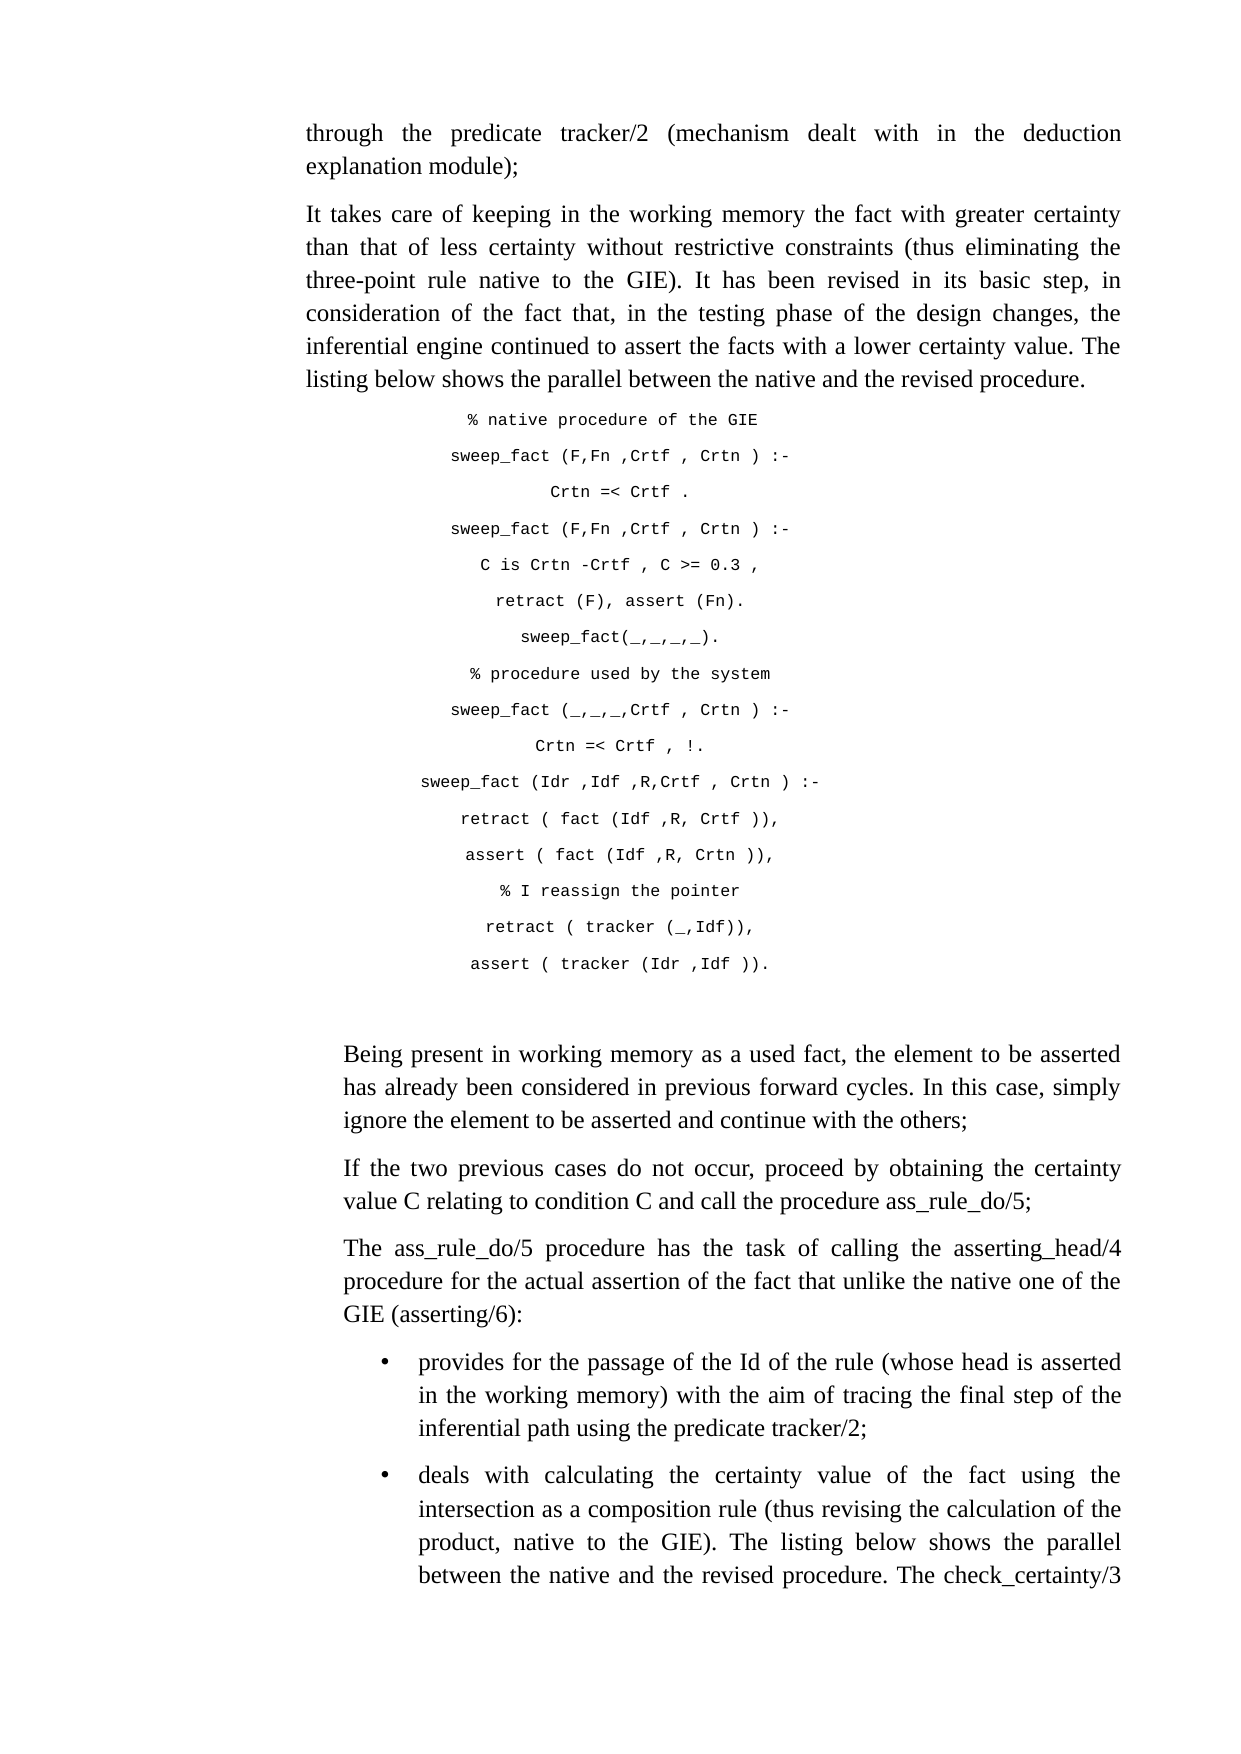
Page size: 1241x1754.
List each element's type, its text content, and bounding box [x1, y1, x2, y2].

text sweep_fact (F,Fn ,Crtf , Crtn ) :- [118, 448, 1122, 467]
text Crtn =< Crtf , !. [118, 738, 1122, 757]
text retract ( fact (Idf ,R, Crtf )), [118, 810, 1122, 829]
text It takes care of keeping in the working memory the fact with greater certainty than that of less certainty without restrictive constraints (thus eliminating the three-point rule native to the GIE). It has been revised in its basic step, in consideration of the fact that, in the testing phase of the design changes, the inferential engine continued to assert the facts with a lower certainty value. The listing below shows the parallel between the native and the revised procedure. [306, 199, 1122, 393]
text % I reassign the pointer [118, 883, 1122, 902]
text % native procedure of the GIE [103, 411, 1122, 430]
text C is Crtn -Crtf , C >= 0.3 , [118, 556, 1122, 575]
list through the predicate tracker/2 (mechanism dealt with in the deduction explanation module); [268, 118, 1122, 180]
text sweep_fact (_,_,_,Crtf , Crtn ) :- [118, 701, 1122, 720]
text The ass_rule_do/5 procedure has the task of calling the asserting_head/4 procedure for the actual assertion of the fact that unlike the native one of the GIE (asserting/6): [343, 1233, 1122, 1328]
text retract (F), assert (Fn). [118, 593, 1122, 612]
text sweep_fact(_,_,_,_). [118, 629, 1122, 648]
text sweep_fact (Idr ,Idf ,R,Crtf , Crtn ) :- [118, 774, 1122, 793]
text Crtn =< Crtf . [118, 484, 1122, 503]
text assert ( tracker (Idr ,Idf )). [118, 955, 1122, 974]
text Being present in working memory as a used fact, the element to be asserted has already been considered in previous forward cycles. In this case, simply ignore the element to be asserted and continue with the others; [343, 1039, 1122, 1134]
list deals with calculating the certainty value of the fact using the intersection as a composition rule (thus revising the calculation of the product, native to the GIE). The listing below shows the parallel between the native and the revised procedure. The check_certainty/3 [381, 1461, 1122, 1588]
text sweep_fact (F,Fn ,Crtf , Crtn ) :- [118, 520, 1122, 539]
text If the two previous cases do not occur, proceed by obtaining the certainty value C relating to condition C and call the procedure ass_rule_do/5; [343, 1153, 1122, 1214]
text assert ( fact (Idf ,R, Crtn )), [118, 846, 1122, 865]
text retract ( tracker (_,Idf)), [118, 919, 1122, 938]
text % procedure used by the system [118, 665, 1122, 684]
list provides for the passage of the Id of the rule (whose head is asserted in the working memory) with the aim of tracing the final step of the inferential path using the predicate tracker/2; [381, 1347, 1122, 1442]
